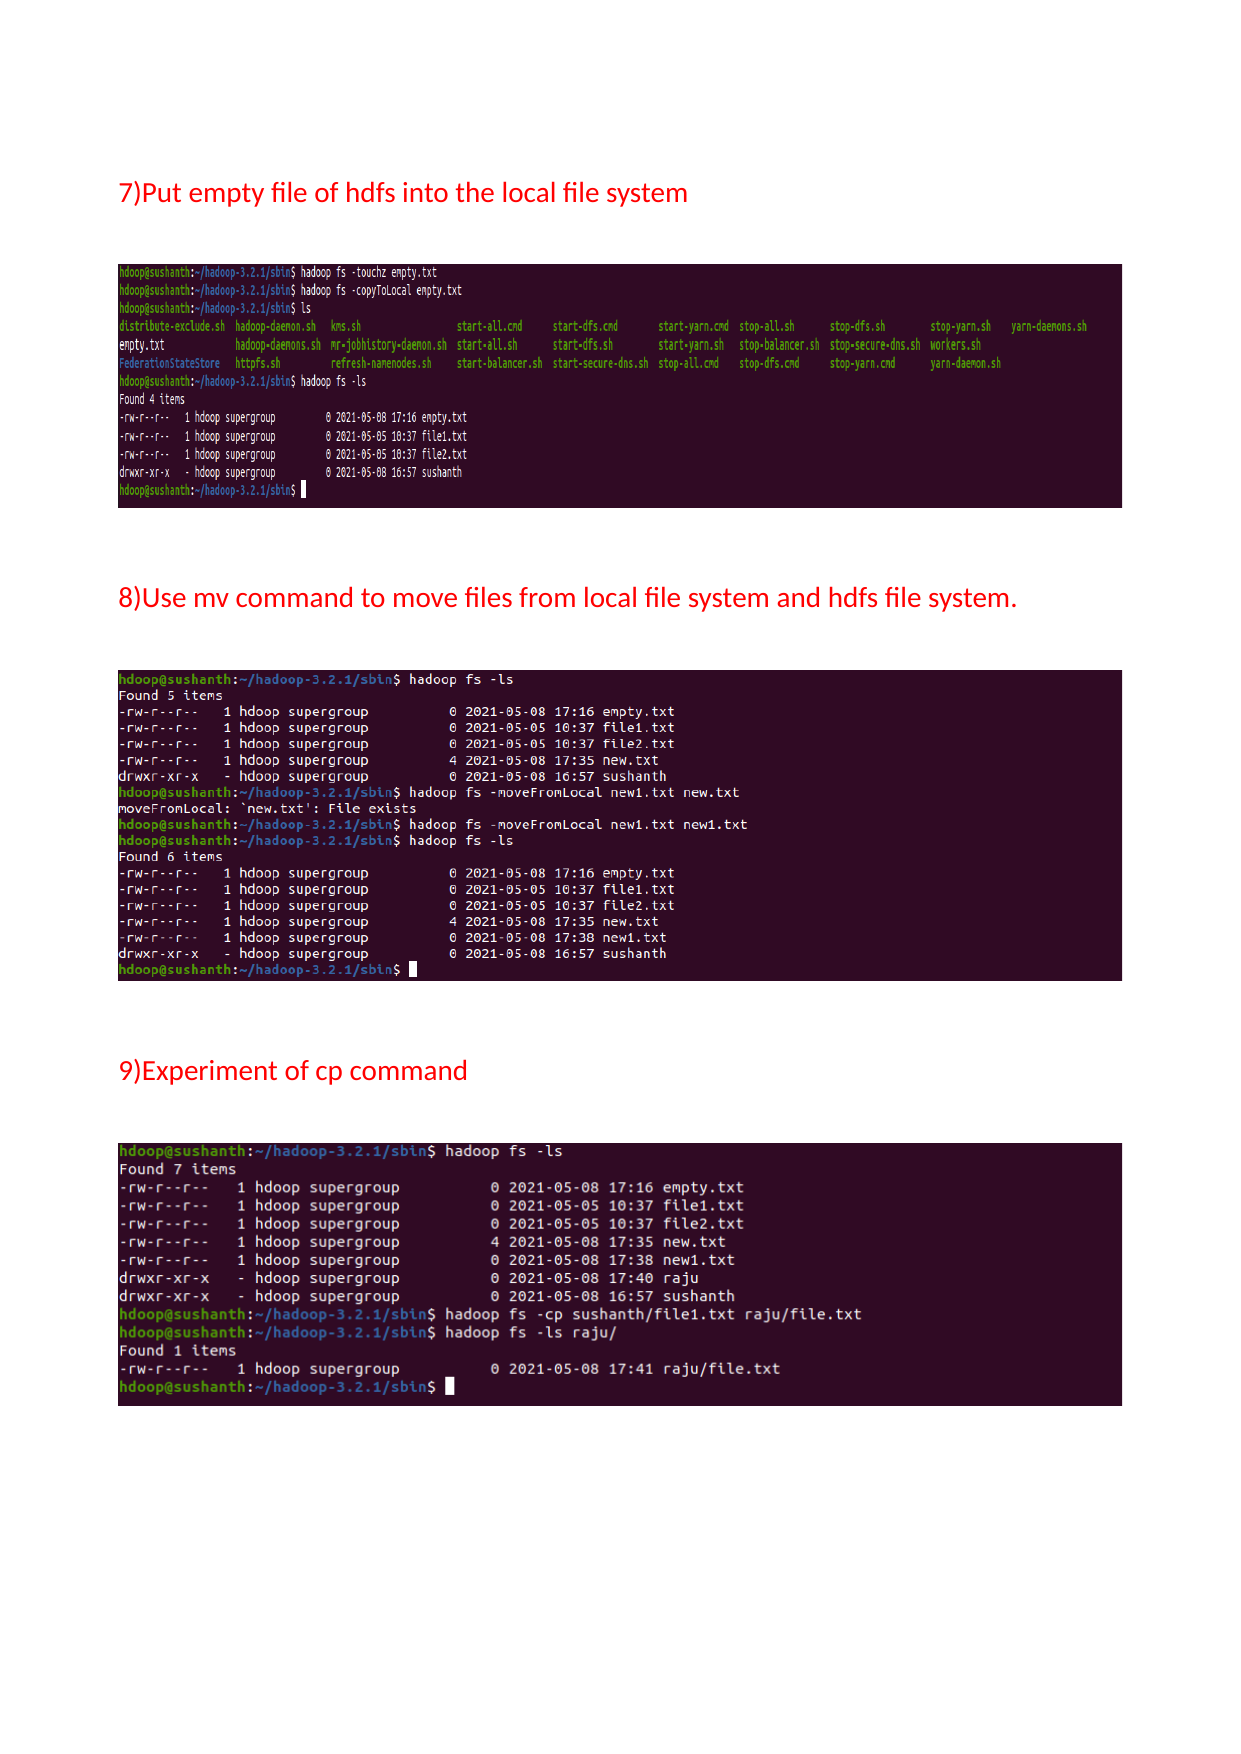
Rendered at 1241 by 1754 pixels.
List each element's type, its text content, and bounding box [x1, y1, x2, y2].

text 7)Put empty file of hdfs into the local file system [118, 174, 1122, 209]
text 8)Use mv command to move files from local file system and hdfs file system. [118, 579, 1122, 614]
picture [118, 1143, 1123, 1406]
picture [118, 264, 1123, 508]
picture [118, 670, 1123, 981]
text 9)Experiment of cp command [118, 1052, 1122, 1088]
